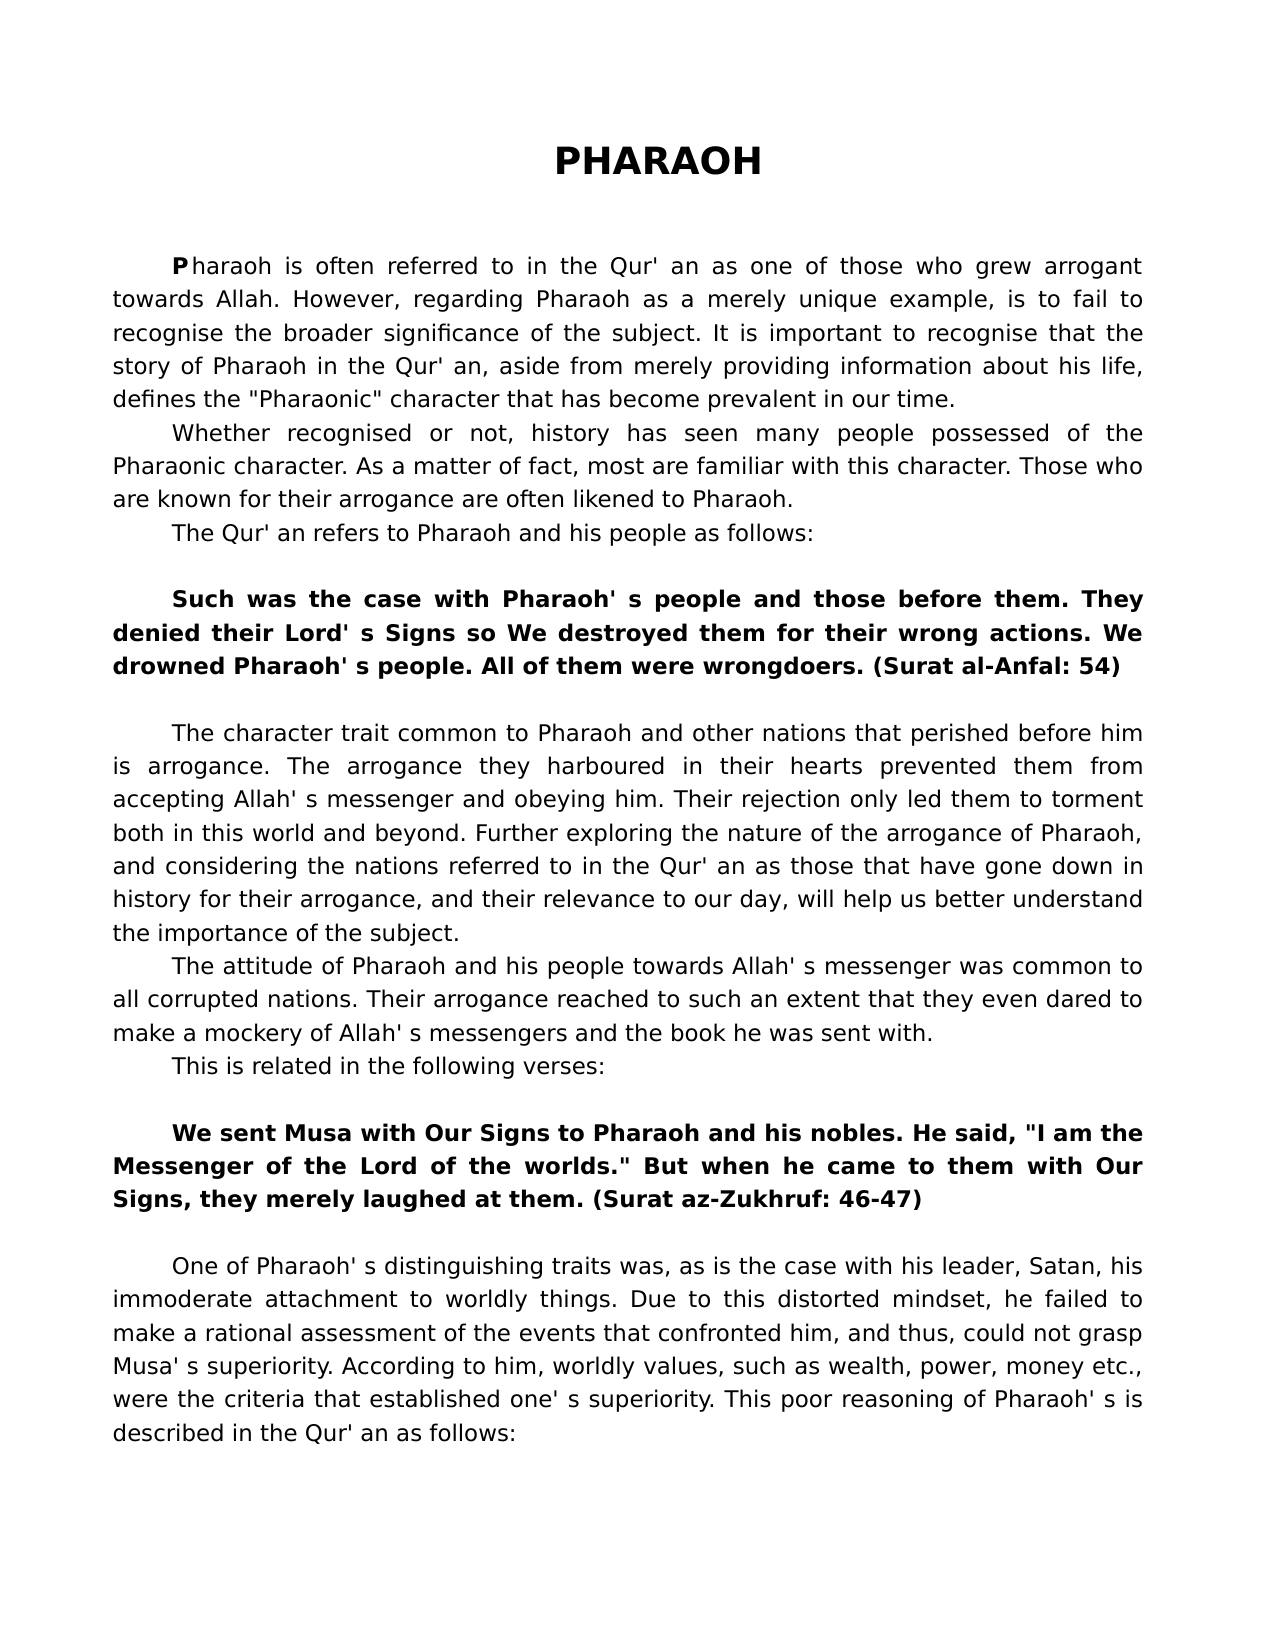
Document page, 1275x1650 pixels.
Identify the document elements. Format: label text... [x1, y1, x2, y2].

text PHARAOH [112, 148, 1145, 181]
text One of Pharaoh' s distinguishing traits was, as is the case with his leader, Satan, his immoderate attachment to worldly things. Due to this distorted mindset, he failed to make a rational assessment of the events that confronted him, and thus, could not grasp Musa' s superiority. According to him, worldly values, such as wealth, power, money etc., were the criteria that established one' s superiority. This poor reasoning of Pharaoh' s is described in the Qur' an as follows: [112, 1248, 1145, 1448]
text We sent Musa with Our Signs to Pharaoh and his nobles. He said, "I am the Messenger of the Lord of the worlds." But when he came to them with Our Signs, they merely laughed at them. (Surat az-Zukhruf: 46-47) [112, 1114, 1145, 1214]
text Such was the case with Pharaoh' s people and those before them. They denied their Lord' s Signs so We destroyed them for their wrong actions. We drowned Pharaoh' s people. All of them were wrongdoers. (Surat al-Anfal: 54) [112, 581, 1145, 681]
text Whether recognised or not, history has seen many people possessed of the Pharaonic character. As a matter of fact, most are familiar with this character. Those who are known for their arrogance are often likened to Pharaoh. [112, 414, 1145, 514]
text The Qur' an refers to Pharaoh and his people as follows: [112, 514, 1145, 548]
text This is related in the following verses: [112, 1048, 1145, 1081]
text Pharaoh is often referred to in the Qur' an as one of those who grew arrogant towards Allah. However, regarding Pharaoh as a merely unique example, is to fail to recognise the broader significance of the subject. It is important to recognise that the story of Pharaoh in the Qur' an, aside from merely providing information about his life, defines the "Pharaonic" character that has become prevalent in our time. [112, 248, 1145, 414]
text The attitude of Pharaoh and his people towards Allah' s messenger was common to all corrupted nations. Their arrogance reached to such an extent that they even dared to make a mockery of Allah' s messengers and the book he was sent with. [112, 948, 1145, 1048]
text The character trait common to Pharaoh and other nations that perished before him is arrogance. The arrogance they harboured in their hearts prevented them from accepting Allah' s messenger and obeying him. Their rejection only led them to torment both in this world and beyond. Further exploring the nature of the arrogance of Pharaoh, and considering the nations referred to in the Qur' an as those that have gone down in history for their arrogance, and their relevance to our day, will help us better understand the importance of the subject. [112, 714, 1145, 948]
